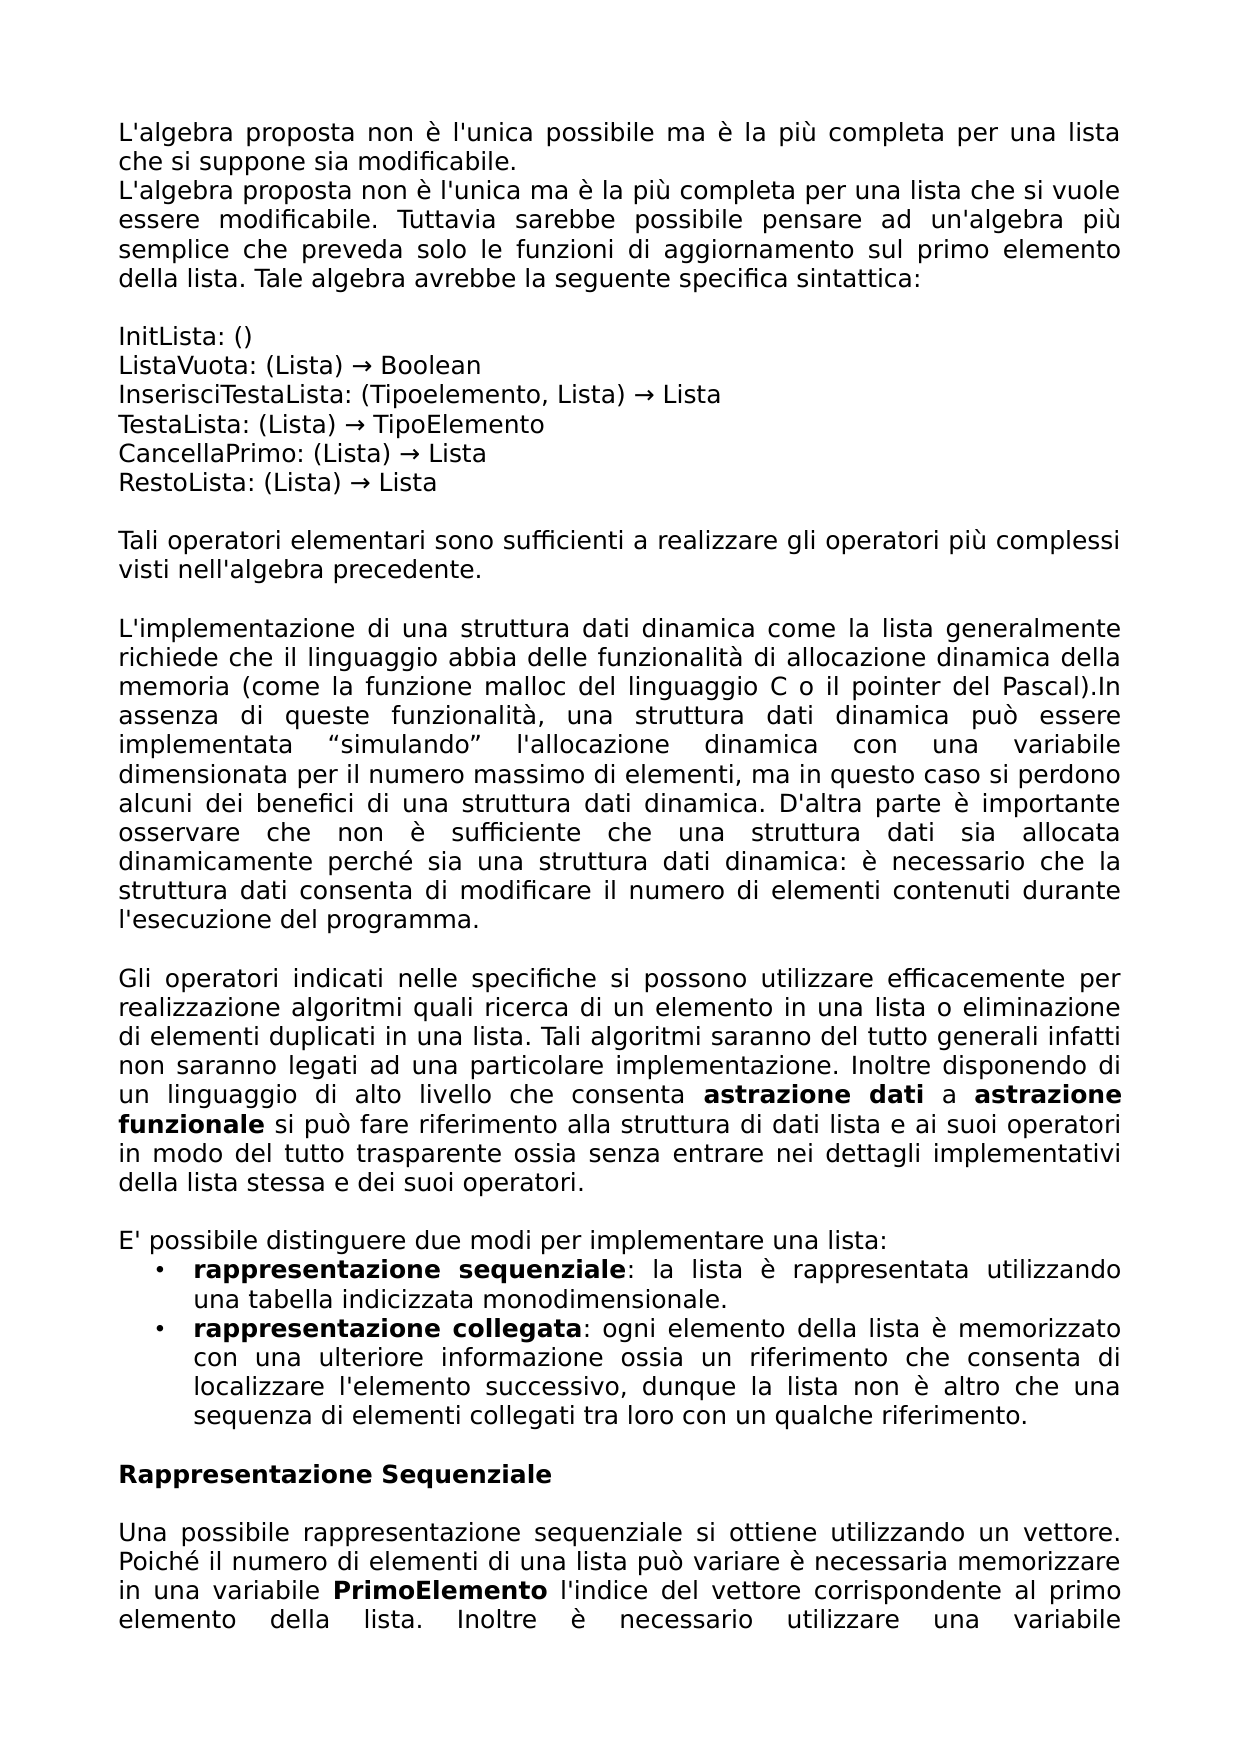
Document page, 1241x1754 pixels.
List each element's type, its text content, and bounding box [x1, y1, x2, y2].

text CancellaPrimo: (Lista) → Lista [118, 439, 1122, 468]
list rappresentazione collegata: ogni elemento della lista è memorizzato con una ulteriore informazione ossia un riferimento che consenta di localizzare l'elemento successivo, dunque la lista non è altro che una sequenza di elementi collegati tra loro con un qualche riferimento. [156, 1314, 1122, 1431]
text Tali operatori elementari sono sufficienti a realizzare gli operatori più complessi visti nell'algebra precedente. [118, 526, 1122, 585]
list rappresentazione sequenziale: la lista è rappresentata utilizzando una tabella indicizzata monodimensionale. [156, 1256, 1122, 1314]
text ListaVuota: (Lista) → Boolean [118, 351, 1122, 381]
text L'algebra proposta non è l'unica possibile ma è la più completa per una lista che si suppone sia modificabile. [118, 118, 1122, 176]
text RestoLista: (Lista) → Lista [118, 468, 1122, 497]
text Rappresentazione Sequenziale [118, 1460, 1122, 1489]
text L'implementazione di una struttura dati dinamica come la lista generalmente richiede che il linguaggio abbia delle funzionalità di allocazione dinamica della memoria (come la funzione malloc del linguaggio C o il pointer del Pascal).In assenza di queste funzionalità, una struttura dati dinamica può essere implementata “simulando” l'allocazione dinamica con una variabile dimensionata per il numero massimo di elementi, ma in questo caso si perdono alcuni dei benefici di una struttura dati dinamica. D'altra parte è importante osservare che non è sufficiente che una struttura dati sia allocata dinamicamente perché sia una struttura dati dinamica: è necessario che la struttura dati consenta di modificare il numero di elementi contenuti durante l'esecuzione del programma. [118, 614, 1122, 935]
text InserisciTestaLista: (Tipoelemento, Lista) → Lista [118, 381, 1122, 410]
text InitLista: () [118, 322, 1122, 351]
text Una possibile rappresentazione sequenziale si ottiene utilizzando un vettore. Poiché il numero di elementi di una lista può variare è necessaria memorizzare in una variabile PrimoElemento l'indice del vettore corrispondente al primo elemento della lista. Inoltre è necessario utilizzare una variabile [118, 1518, 1122, 1635]
text TestaLista: (Lista) → TipoElemento [118, 410, 1122, 439]
text E' possibile distinguere due modi per implementare una lista: [118, 1226, 1122, 1256]
text L'algebra proposta non è l'unica ma è la più completa per una lista che si vuole essere modificabile. Tuttavia sarebbe possibile pensare ad un'algebra più semplice che preveda solo le funzioni di aggiornamento sul primo elemento della lista. Tale algebra avrebbe la seguente specifica sintattica: [118, 176, 1122, 293]
text Gli operatori indicati nelle specifiche si possono utilizzare efficacemente per realizzazione algoritmi quali ricerca di un elemento in una lista o eliminazione di elementi duplicati in una lista. Tali algoritmi saranno del tutto generali infatti non saranno legati ad una particolare implementazione. Inoltre disponendo di un linguaggio di alto livello che consenta astrazione dati a astrazione funzionale si può fare riferimento alla struttura di dati lista e ai suoi operatori in modo del tutto trasparente ossia senza entrare nei dettagli implementativi della lista stessa e dei suoi operatori. [118, 964, 1122, 1197]
